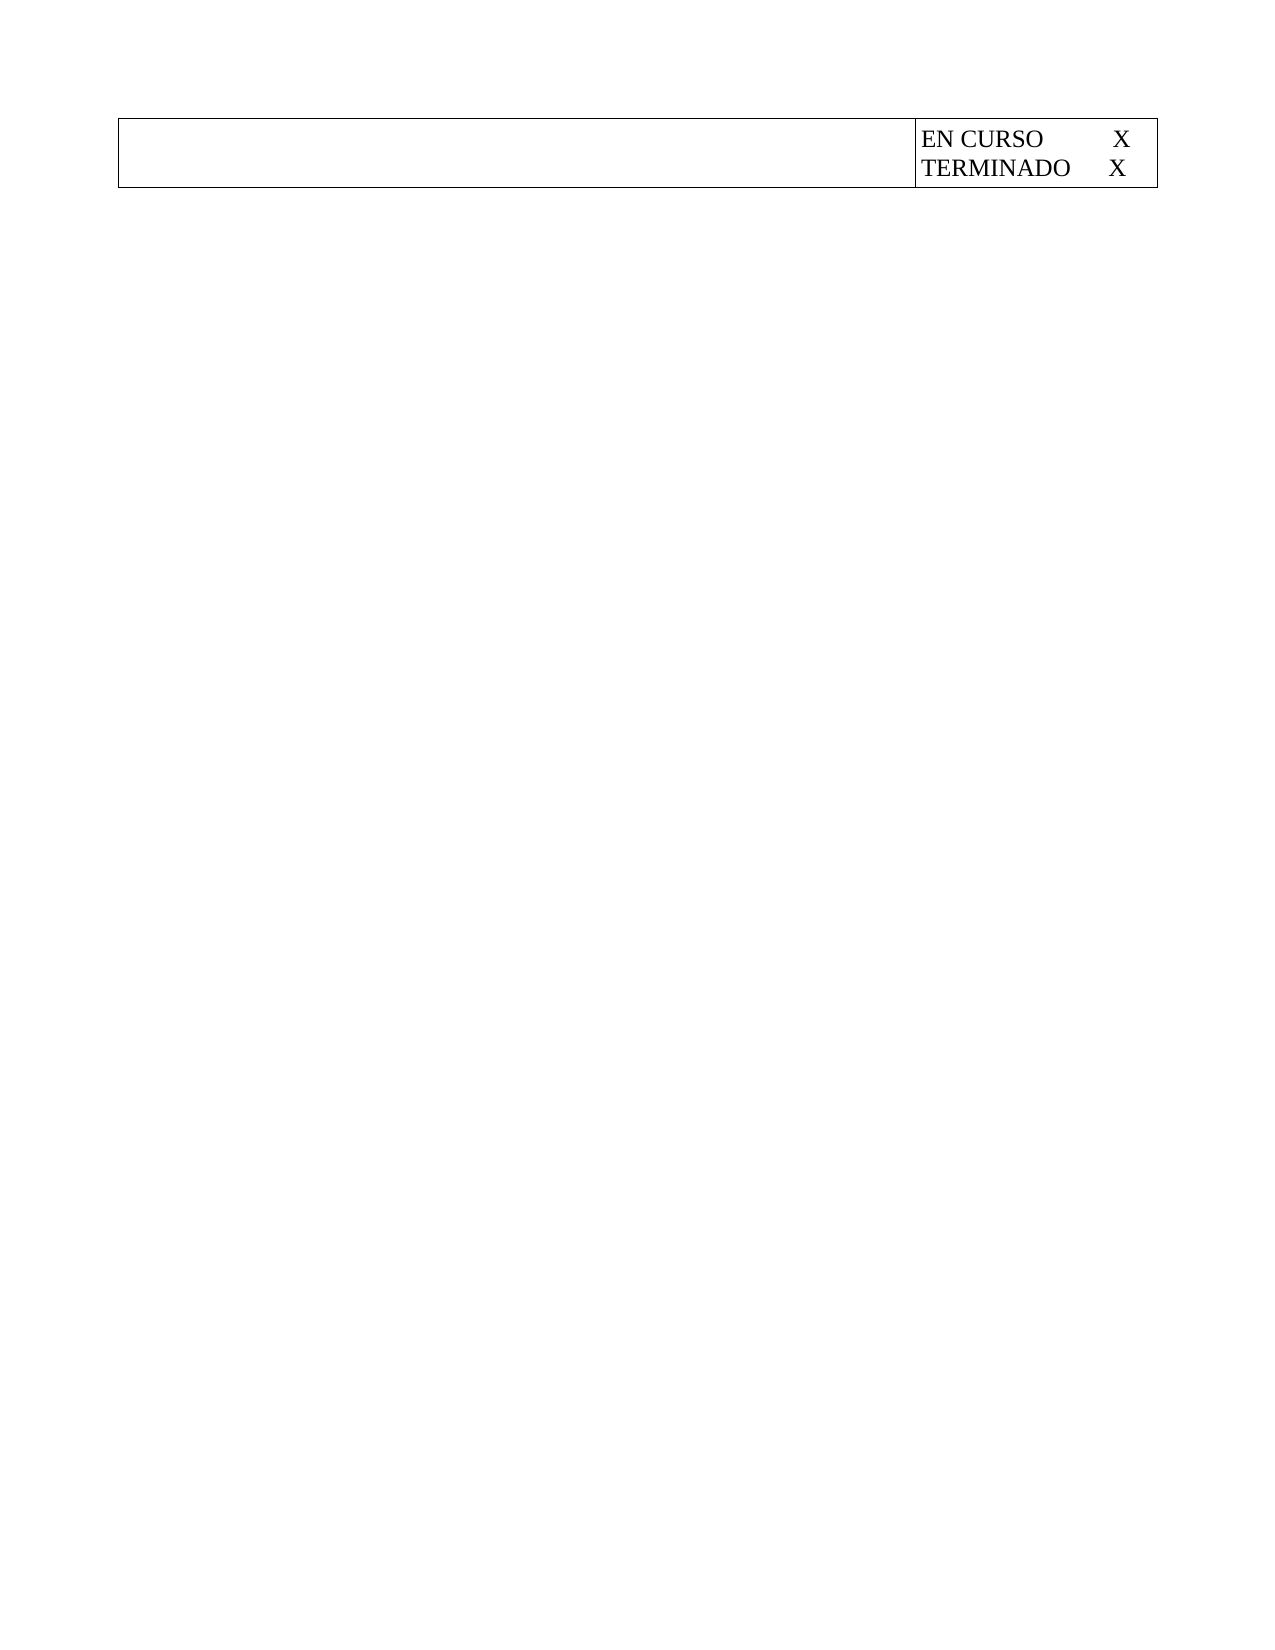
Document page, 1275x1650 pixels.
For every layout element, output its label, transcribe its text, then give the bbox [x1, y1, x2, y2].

table_cell EN CURSO X TERMINADO X [916, 119, 1157, 187]
table_cell [119, 119, 915, 187]
